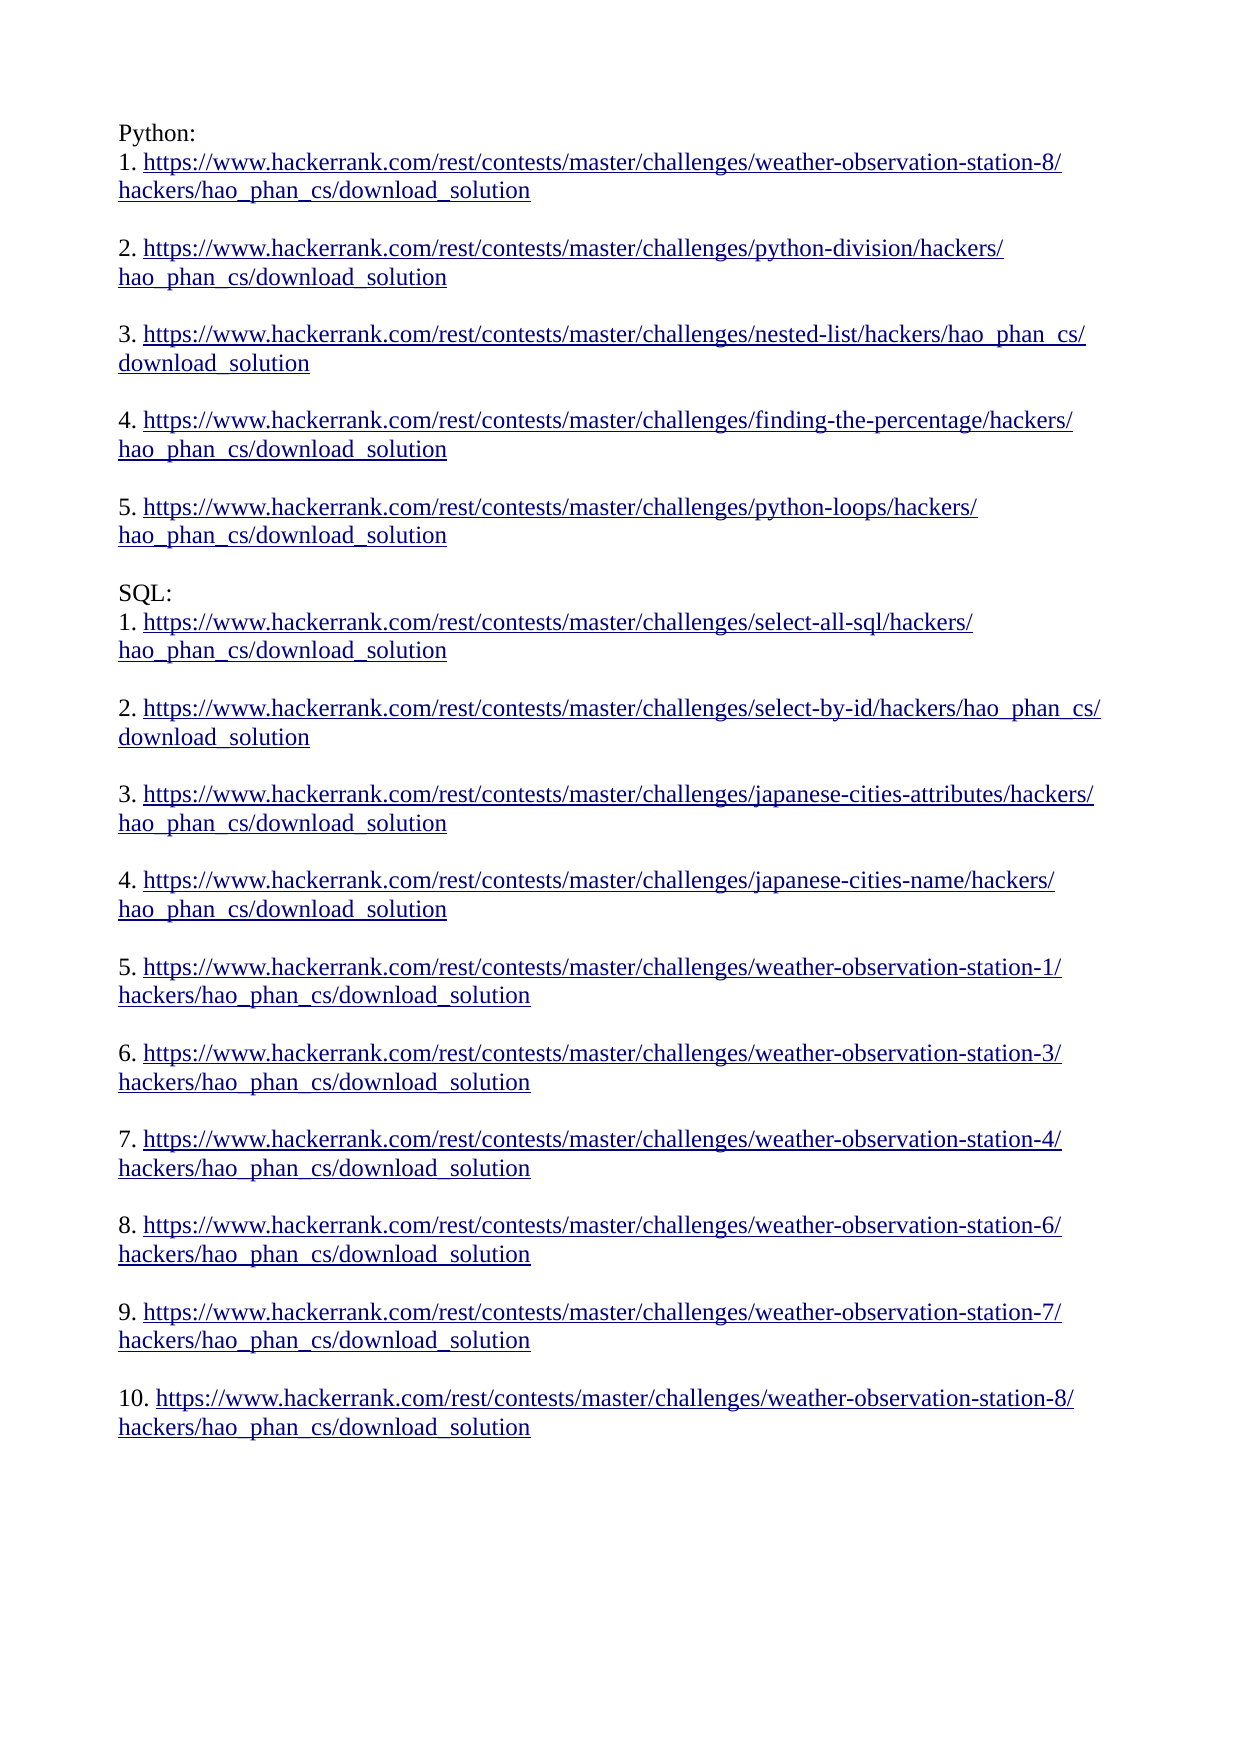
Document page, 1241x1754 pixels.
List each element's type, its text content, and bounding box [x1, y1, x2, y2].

text 2. https://www.hackerrank.com/rest/contests/master/challenges/python-division/hackers/hao_phan_cs/download_solution [118, 233, 1122, 291]
text 1. https://www.hackerrank.com/rest/contests/master/challenges/select-all-sql/hackers/hao_phan_cs/download_solution [118, 607, 1122, 664]
text 5. https://www.hackerrank.com/rest/contests/master/challenges/python-loops/hackers/hao_phan_cs/download_solution [118, 492, 1122, 549]
text 4. https://www.hackerrank.com/rest/contests/master/challenges/finding-the-percentage/hackers/hao_phan_cs/download_solution [118, 406, 1122, 463]
text 6. https://www.hackerrank.com/rest/contests/master/challenges/weather-observation-station-3/hackers/hao_phan_cs/download_solution [118, 1038, 1122, 1096]
text 8. https://www.hackerrank.com/rest/contests/master/challenges/weather-observation-station-6/hackers/hao_phan_cs/download_solution [118, 1211, 1122, 1268]
text 7. https://www.hackerrank.com/rest/contests/master/challenges/weather-observation-station-4/hackers/hao_phan_cs/download_solution [118, 1124, 1122, 1182]
text 3. https://www.hackerrank.com/rest/contests/master/challenges/japanese-cities-attributes/hackers/hao_phan_cs/download_solution [118, 779, 1122, 837]
text Python: [118, 118, 1122, 147]
text SQL: [118, 578, 1122, 607]
text 3. https://www.hackerrank.com/rest/contests/master/challenges/nested-list/hackers/hao_phan_cs/download_solution [118, 319, 1122, 377]
text 10. https://www.hackerrank.com/rest/contests/master/challenges/weather-observation-station-8/hackers/hao_phan_cs/download_solution [118, 1383, 1122, 1441]
text 1. https://www.hackerrank.com/rest/contests/master/challenges/weather-observation-station-8/hackers/hao_phan_cs/download_solution [118, 147, 1122, 204]
text 4. https://www.hackerrank.com/rest/contests/master/challenges/japanese-cities-name/hackers/hao_phan_cs/download_solution [118, 866, 1122, 923]
text 9. https://www.hackerrank.com/rest/contests/master/challenges/weather-observation-station-7/hackers/hao_phan_cs/download_solution [118, 1297, 1122, 1354]
text 2. https://www.hackerrank.com/rest/contests/master/challenges/select-by-id/hackers/hao_phan_cs/download_solution [118, 693, 1122, 751]
text 5. https://www.hackerrank.com/rest/contests/master/challenges/weather-observation-station-1/hackers/hao_phan_cs/download_solution [118, 952, 1122, 1009]
